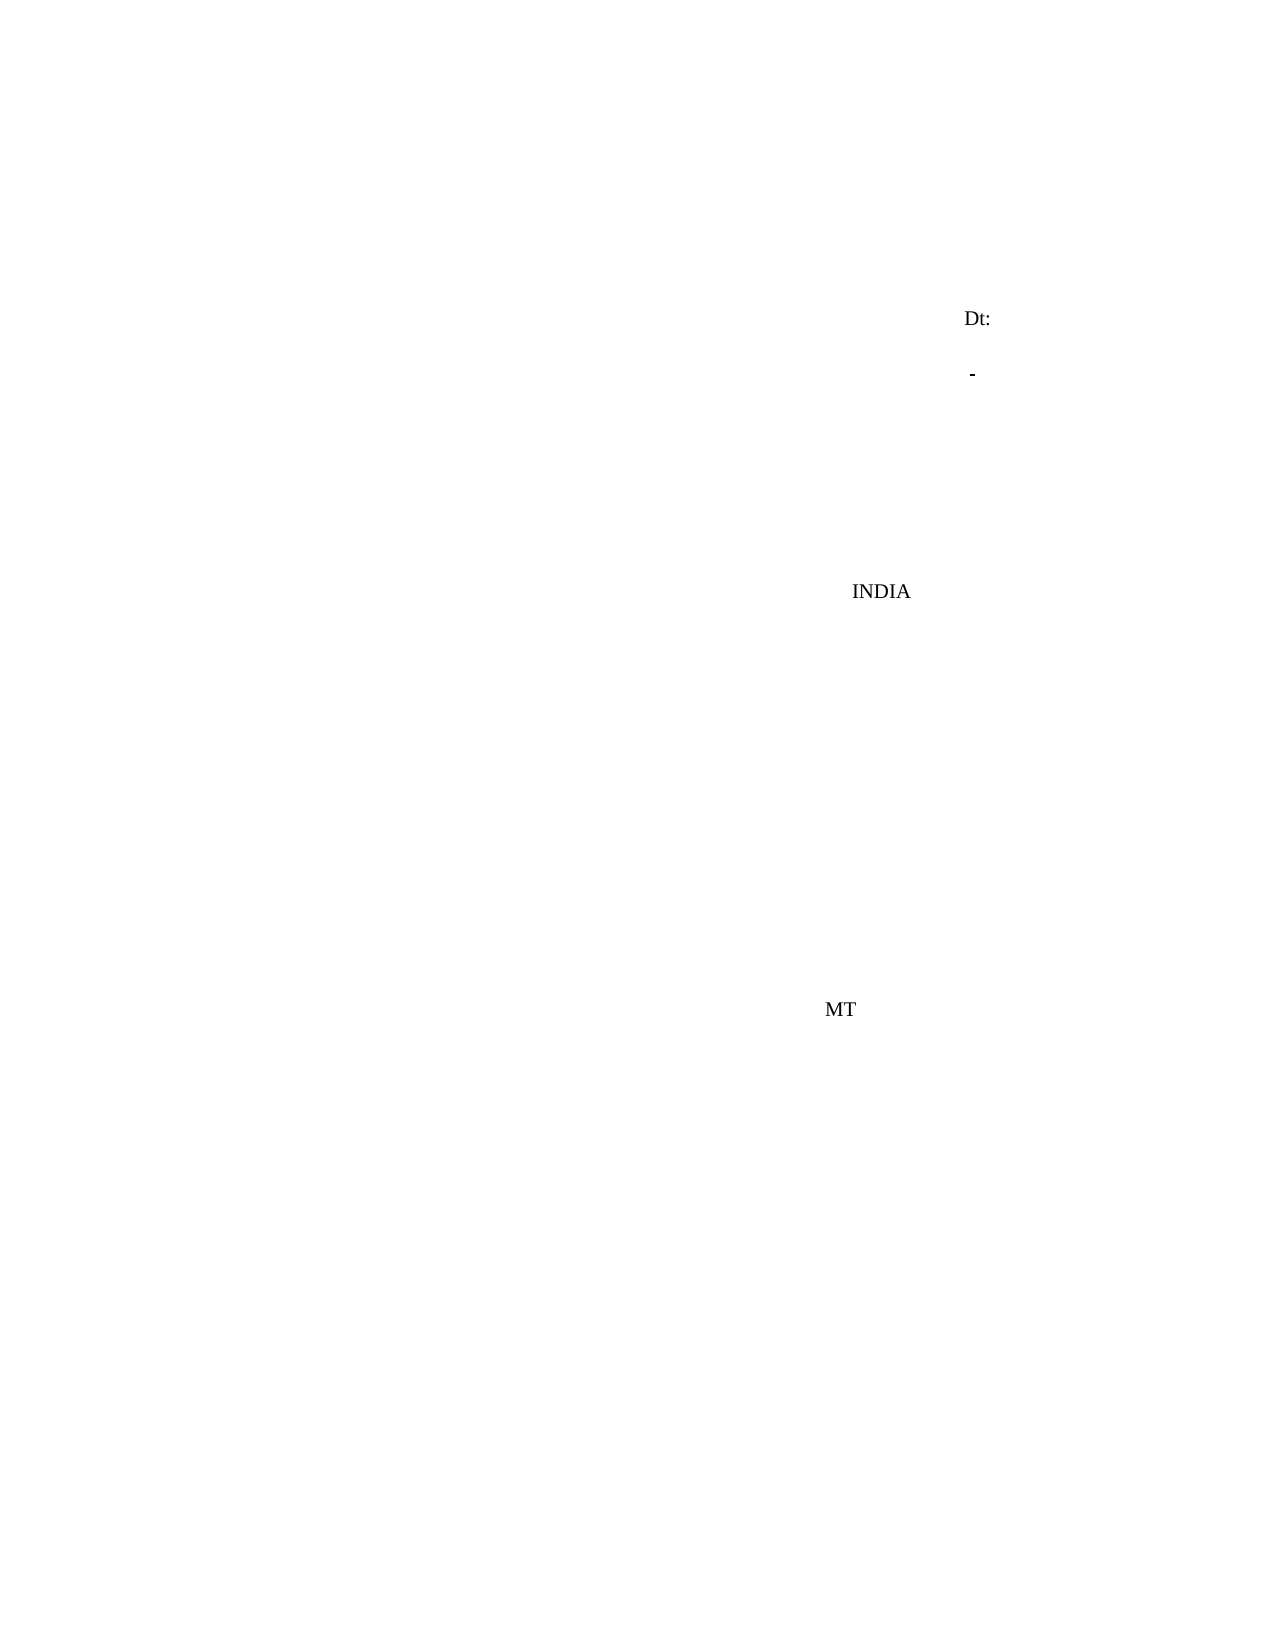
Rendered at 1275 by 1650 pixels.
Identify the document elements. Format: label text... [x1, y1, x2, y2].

table_header [244, 69, 1247, 276]
table_cell <o.name> Dt:<o.bo_date and length_month(int(o.bo_date[:4]),int(o.bo_date[5:7])) or ''> <o.bo_date and get_month_name(int(o.bo_date[5:7])) or ''> <o.bo_date and o.bo_date[:4] or ''> [759, 276, 1247, 431]
table_cell <get_bill_loc(o)> [28, 276, 394, 525]
table_cell [759, 431, 1247, 525]
table_cell INDIA [759, 525, 1003, 609]
table_cell <get_state(o)> [394, 669, 759, 800]
table_cell [609, 1103, 656, 1143]
table_cell [656, 1103, 1247, 1143]
table_cell [28, 1264, 1247, 1304]
table_cell <get_state(o)> [28, 669, 394, 800]
table_cell <line.price_unit> [922, 871, 1084, 1027]
table_cell </for> [28, 1027, 1247, 1063]
table_cell [28, 1103, 609, 1143]
table_cell [28, 800, 394, 836]
table_cell <line.sub_total> [1084, 871, 1247, 1027]
table_cell [28, 1224, 609, 1264]
table_cell <get_qty_mt(line.product_uom_qty,line.uom_po_id.name,o.order_type)> MT [759, 871, 922, 1027]
table_cell [656, 1143, 1247, 1183]
table_cell <get_state(o)> [1003, 525, 1247, 609]
table_cell [28, 1063, 1247, 1103]
table_cell <o.payment_term_id.name> [759, 609, 1247, 668]
table_cell <for each="line in o.blank_order_line"> [28, 836, 1247, 871]
table_cell [759, 800, 922, 836]
table_cell [609, 1143, 656, 1183]
table_cell [28, 1143, 609, 1183]
table_cell <line.description> [394, 871, 759, 1027]
table_header [28, 69, 244, 276]
table_cell [28, 871, 394, 1027]
table_cell [656, 1183, 1247, 1223]
table_cell [28, 525, 759, 609]
table_cell [28, 609, 759, 668]
table_cell [656, 1224, 1247, 1264]
table_cell [28, 1183, 609, 1223]
table_cell [394, 800, 759, 836]
table_cell <o.bo_date and get_month_name(int(o.bo_date[5:7])) or ''> <o.bo_date and length_month(int(o.bo_date[:4]),int(o.bo_date[5:7])) or ''> <o.bo_date and o.bo_date[:4] or ''> [759, 669, 1247, 800]
table_cell [1084, 800, 1247, 836]
table_cell [609, 1183, 656, 1223]
table_cell [609, 1224, 656, 1264]
table_cell [922, 800, 1084, 836]
table_cell <get_bill_loc(o)> [394, 276, 759, 525]
